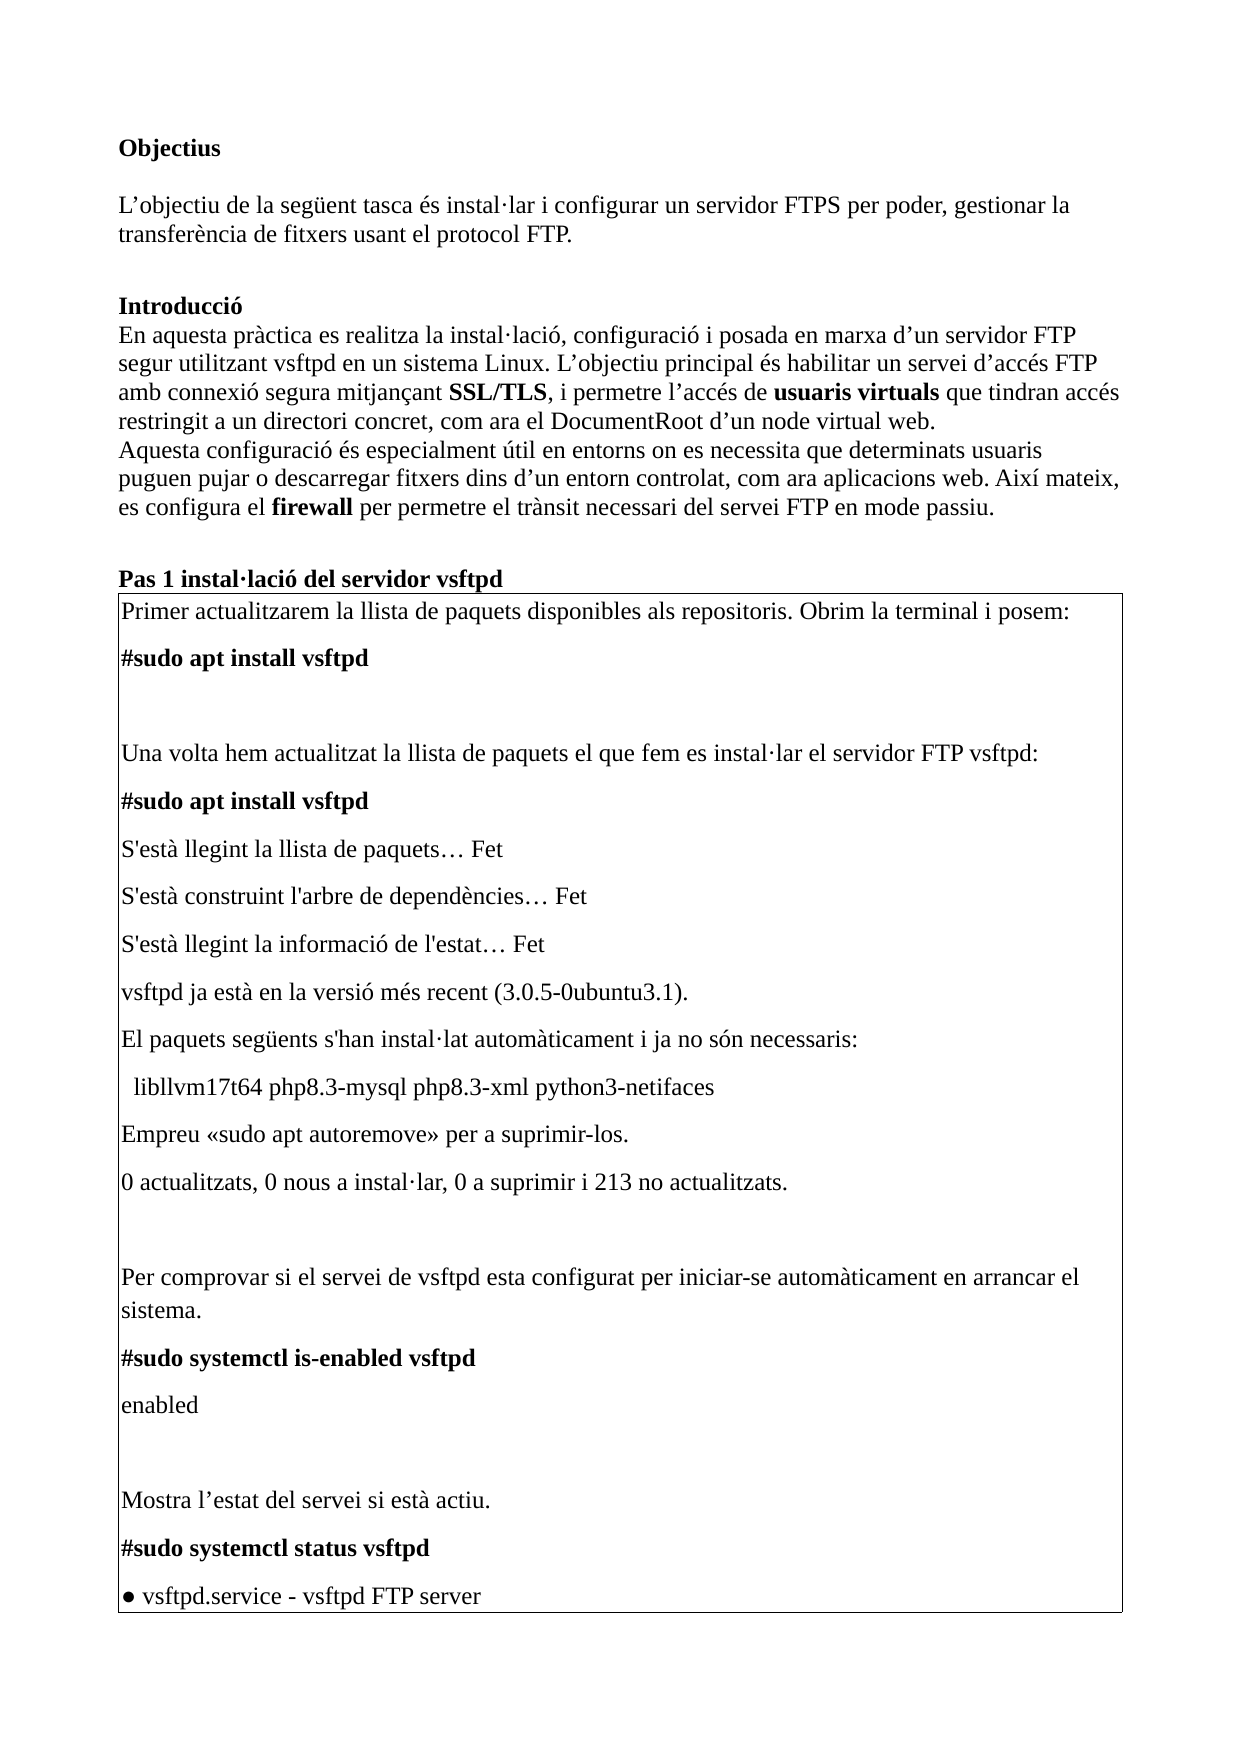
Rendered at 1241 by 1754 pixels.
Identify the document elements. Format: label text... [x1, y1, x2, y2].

subtitle Objectius [118, 133, 1122, 161]
text S'està construint l'arbre de dependències… Fet [119, 879, 1122, 910]
text Per comprovar si el servei de vsftpd esta configurat per iniciar-se automàticament en arrancar el sistema. [119, 1259, 1122, 1324]
text Primer actualitzarem la llista de paquets disponibles als repositoris. Obrim la terminal i posem: [119, 594, 1122, 624]
text enabled [119, 1388, 1122, 1419]
text 0 actualitzats, 0 nous a instal·lar, 0 a suprimir i 213 no actualitzats. [119, 1164, 1122, 1196]
text S'està llegint la informació de l'estat… Fet [119, 926, 1122, 958]
text Empreu «sudo apt autoremove» per a suprimir-los. [119, 1117, 1122, 1148]
text El paquets següents s'han instal·lat automàticament i ja no són necessaris: [119, 1022, 1122, 1053]
text S'està llegint la llista de paquets… Fet [119, 831, 1122, 862]
text libllvm17t64 php8.3-mysql php8.3-xml python3-netifaces [119, 1069, 1122, 1101]
text Mostra l’estat del servei si està actiu. [119, 1483, 1122, 1514]
subtitle Introducció [118, 291, 1122, 320]
text Aquesta configuració és especialment útil en entorns on es necessita que determinats usuaris puguen pujar o descarregar fitxers dins d’un entorn controlat, com ara aplicacions web. Així mateix, es configura el firewall per permetre el trànsit necessari del servei FTP en mode passiu. [118, 435, 1122, 521]
text #sudo systemctl is-enabled vsftpd [119, 1340, 1122, 1372]
text Una volta hem actualitzat la llista de paquets el que fem es instal·lar el servidor FTP vsftpd: [119, 736, 1122, 767]
text #sudo systemctl status vsftpd [119, 1531, 1122, 1562]
text ● vsftpd.service - vsftpd FTP server [119, 1578, 1122, 1612]
text En aquesta pràctica es realitza la instal·lació, configuració i posada en marxa d’un servidor FTP segur utilitzant vsftpd en un sistema Linux. L’objectiu principal és habilitar un servei d’accés FTP amb connexió segura mitjançant SSL/TLS, i permetre l’accés de usuaris virtuals que tindran accés restringit a un directori concret, com ara el DocumentRoot d’un node virtual web. [118, 320, 1122, 435]
text vsftpd ja està en la versió més recent (3.0.5-0ubuntu3.1). [119, 974, 1122, 1005]
text L’objectiu de la següent tasca és instal·lar i configurar un servidor FTPS per poder, gestionar la transferència de fitxers usant el protocol FTP. [118, 190, 1122, 248]
text #sudo apt install vsftpd [119, 641, 1122, 672]
text #sudo apt install vsftpd [119, 783, 1122, 815]
subtitle Pas 1 instal·lació del servidor vsftpd [118, 564, 1122, 593]
